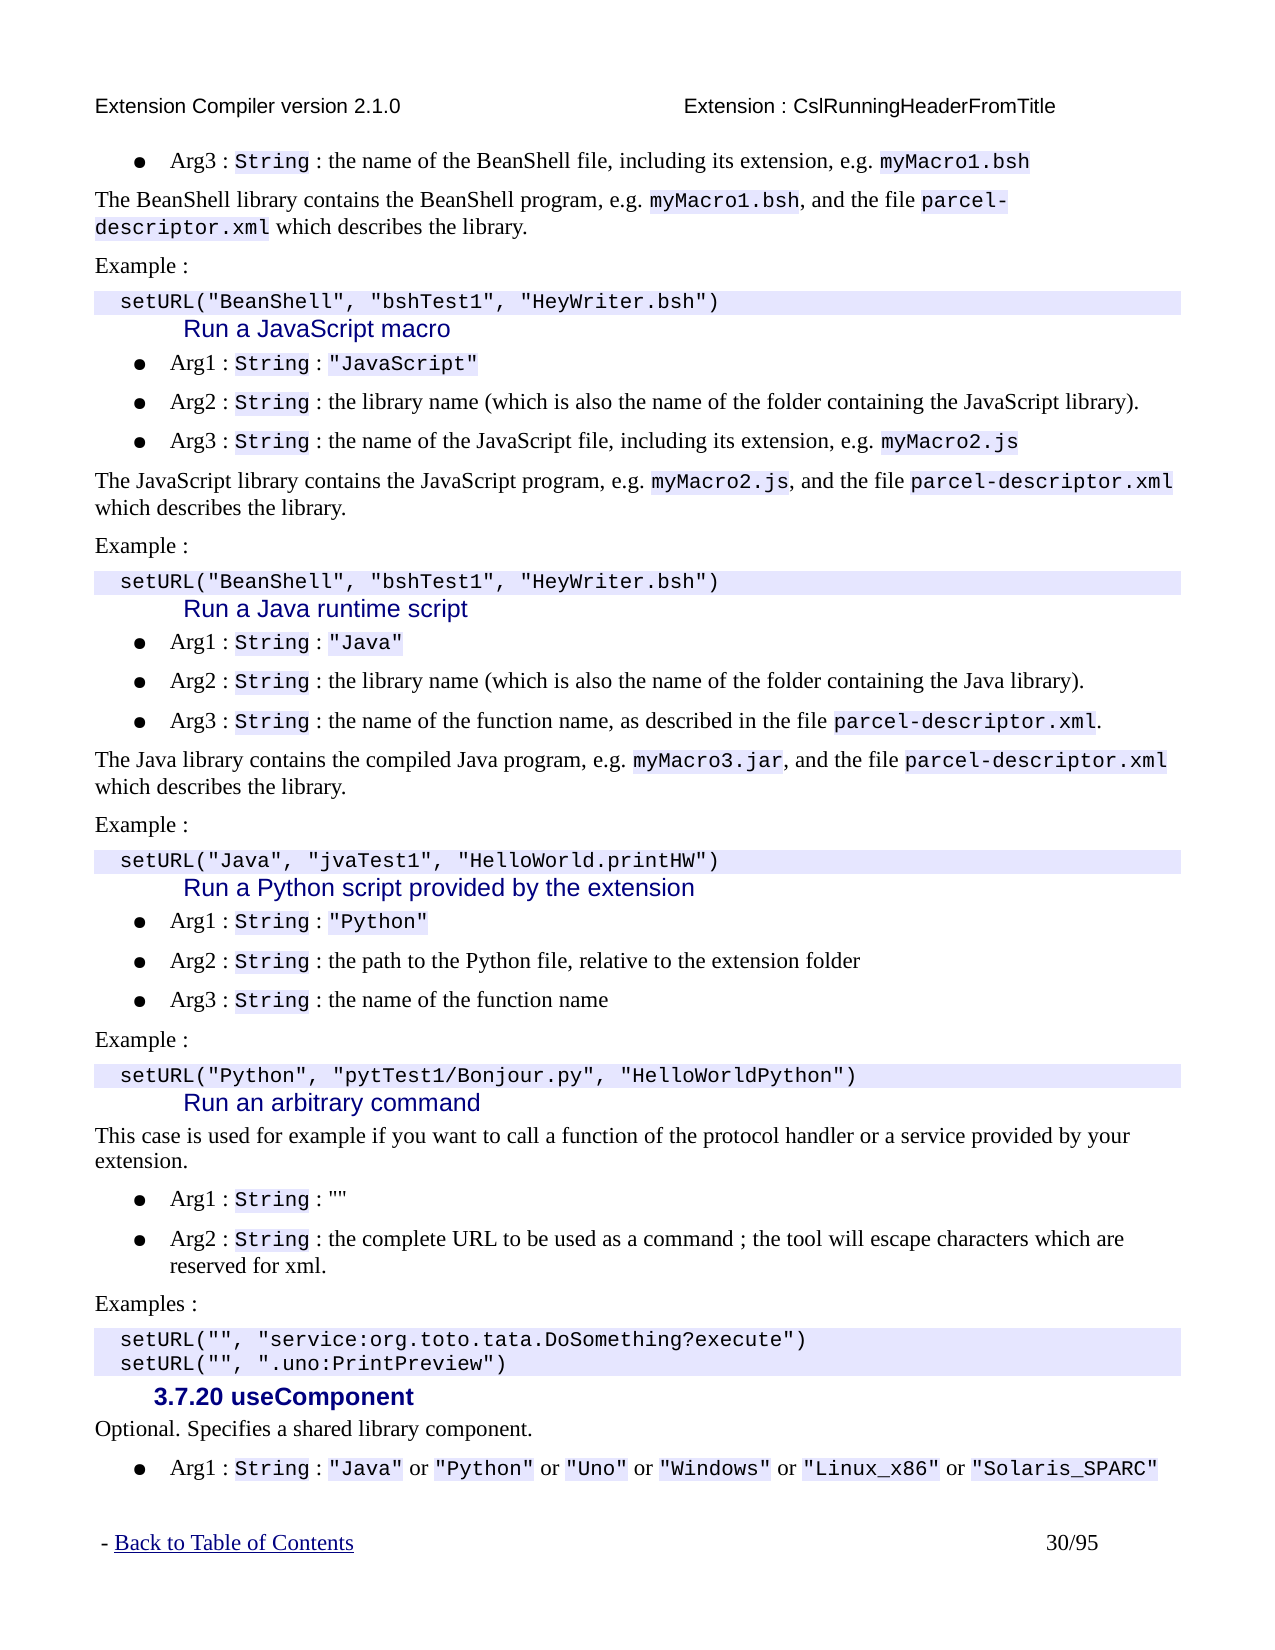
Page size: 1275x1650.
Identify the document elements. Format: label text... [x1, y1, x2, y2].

text Optional. Specifies a shared library component. [94, 1416, 1181, 1442]
text Example : [94, 1027, 1181, 1052]
subtitle Run a Java runtime script [183, 595, 1181, 623]
list Arg1 : String : "" [132, 1186, 1181, 1213]
text Examples : [94, 1291, 1181, 1316]
list Arg1 : String : "Java" [132, 629, 1181, 656]
subtitle useComponent [153, 1382, 1181, 1410]
list Arg1 : String : "Python" [132, 908, 1181, 935]
list Arg3 : String : the name of the JavaScript file, including its extension, e.g. myMacro2.js [132, 428, 1181, 455]
subtitle Run an arbitrary command [183, 1088, 1181, 1117]
list Arg1 : String : "JavaScript" [132, 349, 1181, 376]
text The BeanShell library contains the BeanShell program, e.g. myMacro1.bsh, and the file parcel-descriptor.xml which describes the library. [94, 187, 1181, 241]
list Arg3 : String : the name of the BeanShell file, including its extension, e.g. myMacro1.bsh [132, 147, 1181, 174]
text The Java library contains the compiled Java program, e.g. myMacro3.jar, and the file parcel-descriptor.xml which describes the library. [94, 747, 1181, 800]
list Arg2 : String : the library name (which is also the name of the folder containing the Java library). [132, 668, 1181, 695]
list Arg2 : String : the path to the Python file, relative to the extension folder [132, 948, 1181, 974]
text setURL("BeanShell", "bshTest1", "HeyWriter.bsh") [94, 291, 1181, 315]
text setURL("BeanShell", "bshTest1", "HeyWriter.bsh") [94, 571, 1181, 595]
list Arg1 : String : "Java" or "Python" or "Uno" or "Windows" or "Linux_x86" or "Solaris_SPARC" [132, 1454, 1181, 1481]
text Example : [94, 253, 1181, 279]
text The JavaScript library contains the JavaScript program, e.g. myMacro2.js, and the file parcel-descriptor.xml which describes the library. [94, 468, 1181, 520]
text Example : [94, 812, 1181, 838]
list Arg3 : String : the name of the function name, as described in the file parcel-descriptor.xml. [132, 708, 1181, 735]
text This case is used for example if you want to call a function of the protocol handler or a service provided by your extension. [94, 1122, 1181, 1173]
list Arg3 : String : the name of the function name [132, 987, 1181, 1014]
list Arg2 : String : the library name (which is also the name of the folder containing the JavaScript library). [132, 389, 1181, 416]
text setURL("Python", "pytTest1/Bonjour.py", "HelloWorldPython") [94, 1064, 1181, 1088]
text Example : [94, 533, 1181, 558]
list Arg2 : String : the complete URL to be used as a command ; the tool will escape characters which are reserved for xml. [132, 1226, 1181, 1278]
subtitle Run a JavaScript macro [183, 315, 1181, 343]
text setURL("Java", "jvaTest1", "HelloWorld.printHW") [94, 850, 1181, 874]
text setURL("", "service:org.toto.tata.DoSomething?execute") [94, 1328, 1181, 1352]
text setURL("", ".uno:PrintPreview") [94, 1352, 1181, 1376]
subtitle Run a Python script provided by the extension [183, 874, 1181, 902]
